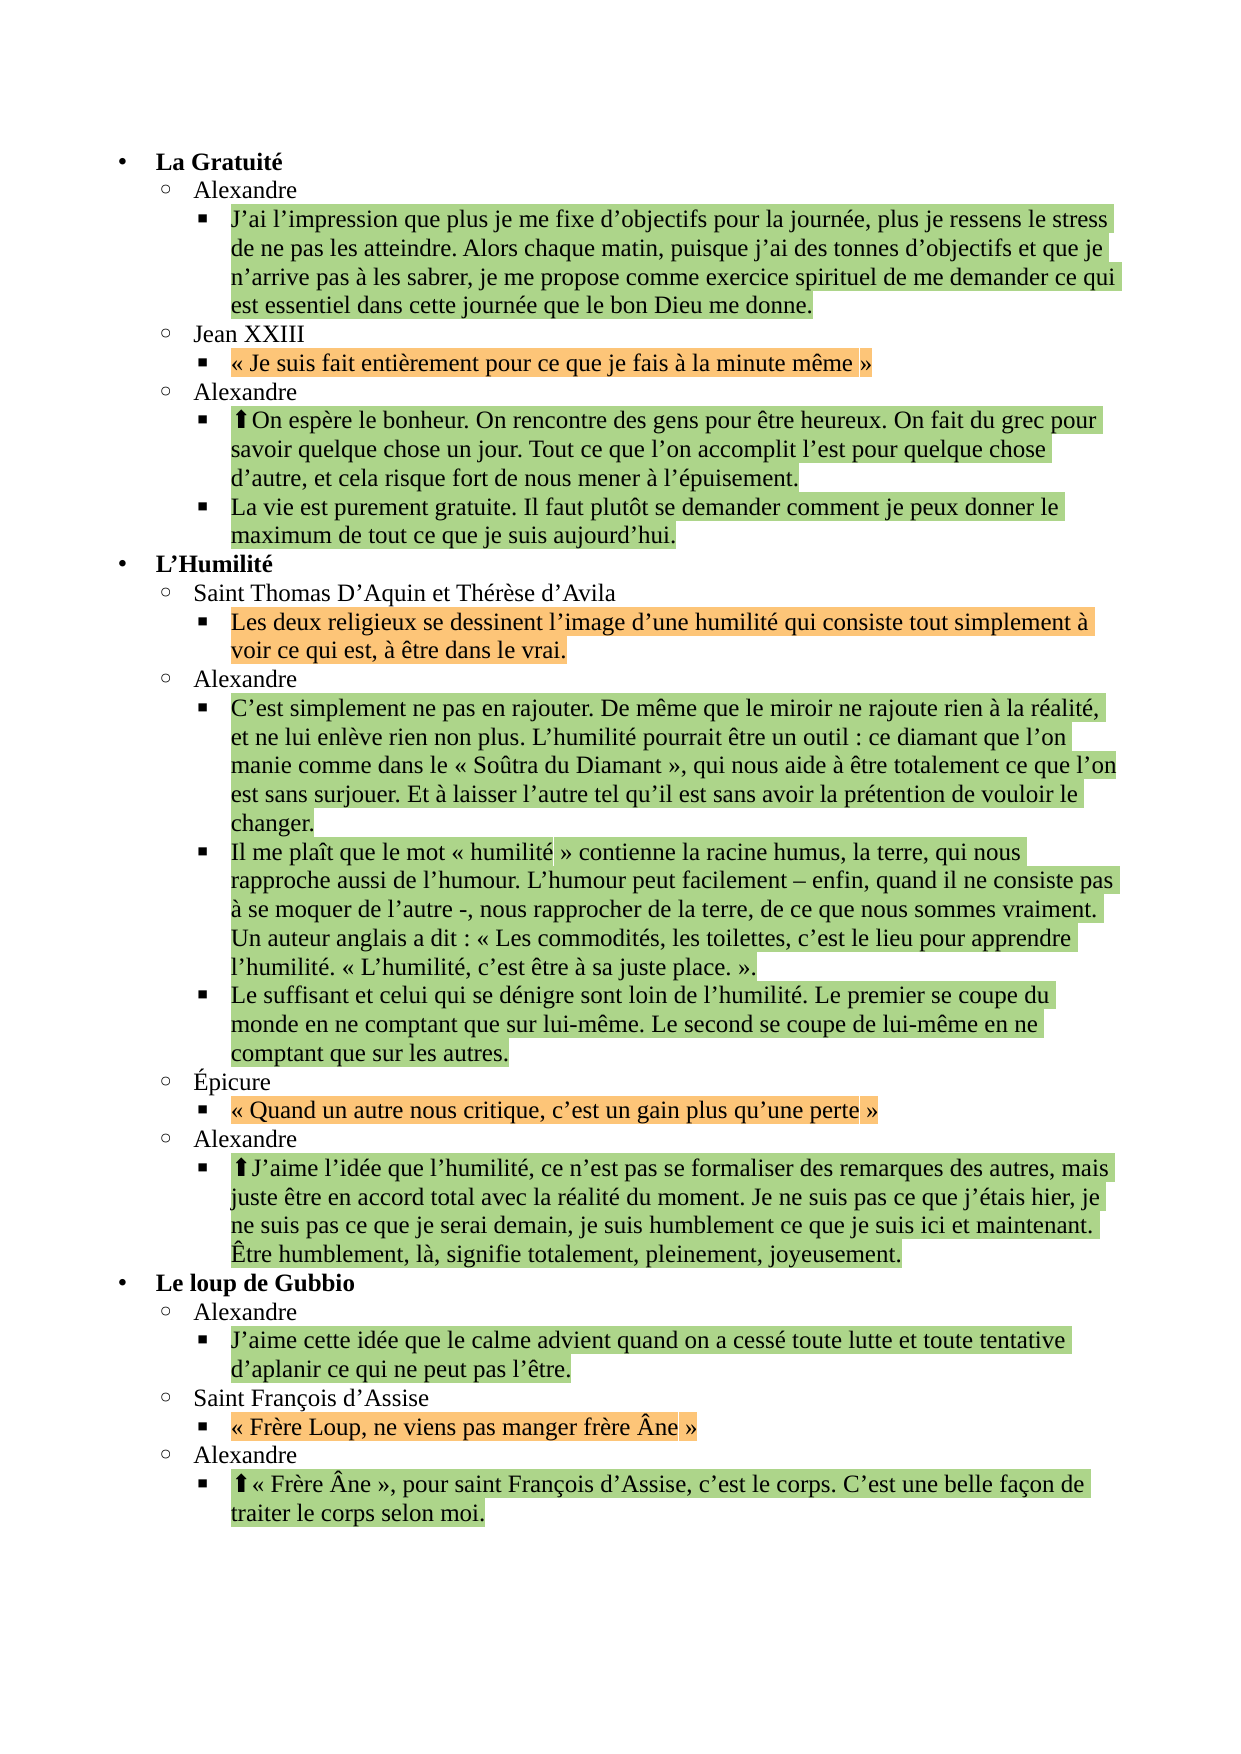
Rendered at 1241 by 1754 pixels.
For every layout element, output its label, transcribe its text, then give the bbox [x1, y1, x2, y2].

list Saint Thomas D’Aquin et Thérèse d’Avila [156, 578, 1122, 607]
list Les deux religieux se dessinent l’image d’une humilité qui consiste tout simplement à voir ce qui est, à être dans le vrai. [193, 607, 1122, 664]
list Alexandre [156, 377, 1122, 406]
list Jean XXIII [156, 319, 1122, 348]
list Saint François d’Assise [156, 1383, 1122, 1412]
list L’Humilité [118, 549, 1122, 578]
list Le suffisant et celui qui se dénigre sont loin de l’humilité. Le premier se coupe du monde en ne comptant que sur lui-même. Le second se coupe de lui-même en ne comptant que sur les autres. [193, 981, 1122, 1067]
list Il me plaît que le mot « humilité » contienne la racine humus, la terre, qui nous rapproche aussi de l’humour. L’humour peut facilement – enfin, quand il ne consiste pas à se moquer de l’autre -, nous rapprocher de la terre, de ce que nous sommes vraiment. Un auteur anglais a dit : « Les commodités, les toilettes, c’est le lieu pour apprendre l’humilité. « L’humilité, c’est être à sa juste place. ». [193, 837, 1122, 981]
list Épicure [156, 1067, 1122, 1096]
list ⬆On espère le bonheur. On rencontre des gens pour être heureux. On fait du grec pour savoir quelque chose un jour. Tout ce que l’on accomplit l’est pour quelque chose d’autre, et cela risque fort de nous mener à l’épuisement. [193, 406, 1122, 492]
list Alexandre [156, 664, 1122, 693]
list « Frère Loup, ne viens pas manger frère Âne » [193, 1412, 1122, 1441]
list J’aime cette idée que le calme advient quand on a cessé toute lutte et toute tentative d’aplanir ce qui ne peut pas l’être. [193, 1326, 1122, 1383]
list La Gratuité [118, 147, 1122, 176]
list C’est simplement ne pas en rajouter. De même que le miroir ne rajoute rien à la réalité, et ne lui enlève rien non plus. L’humilité pourrait être un outil : ce diamant que l’on manie comme dans le « Soûtra du Diamant », qui nous aide à être totalement ce que l’on est sans surjouer. Et à laisser l’autre tel qu’il est sans avoir la prétention de vouloir le changer. [193, 693, 1122, 837]
list Le loup de Gubbio [118, 1268, 1122, 1297]
list ⬆« Frère Âne », pour saint François d’Assise, c’est le corps. C’est une belle façon de traiter le corps selon moi. [193, 1469, 1122, 1527]
list « Je suis fait entièrement pour ce que je fais à la minute même » [193, 348, 1122, 377]
list ⬆J’aime l’idée que l’humilité, ce n’est pas se formaliser des remarques des autres, mais juste être en accord total avec la réalité du moment. Je ne suis pas ce que j’étais hier, je ne suis pas ce que je serai demain, je suis humblement ce que je suis ici et maintenant. Être humblement, là, signifie totalement, pleinement, joyeusement. [193, 1153, 1122, 1268]
list Alexandre [156, 1297, 1122, 1326]
list La vie est purement gratuite. Il faut plutôt se demander comment je peux donner le maximum de tout ce que je suis aujourd’hui. [193, 492, 1122, 549]
list Alexandre [156, 1441, 1122, 1469]
list Alexandre [156, 176, 1122, 204]
list Alexandre [156, 1124, 1122, 1153]
list J’ai l’impression que plus je me fixe d’objectifs pour la journée, plus je ressens le stress de ne pas les atteindre. Alors chaque matin, puisque j’ai des tonnes d’objectifs et que je n’arrive pas à les sabrer, je me propose comme exercice spirituel de me demander ce qui est essentiel dans cette journée que le bon Dieu me donne. [193, 204, 1122, 319]
list « Quand un autre nous critique, c’est un gain plus qu’une perte » [193, 1096, 1122, 1124]
